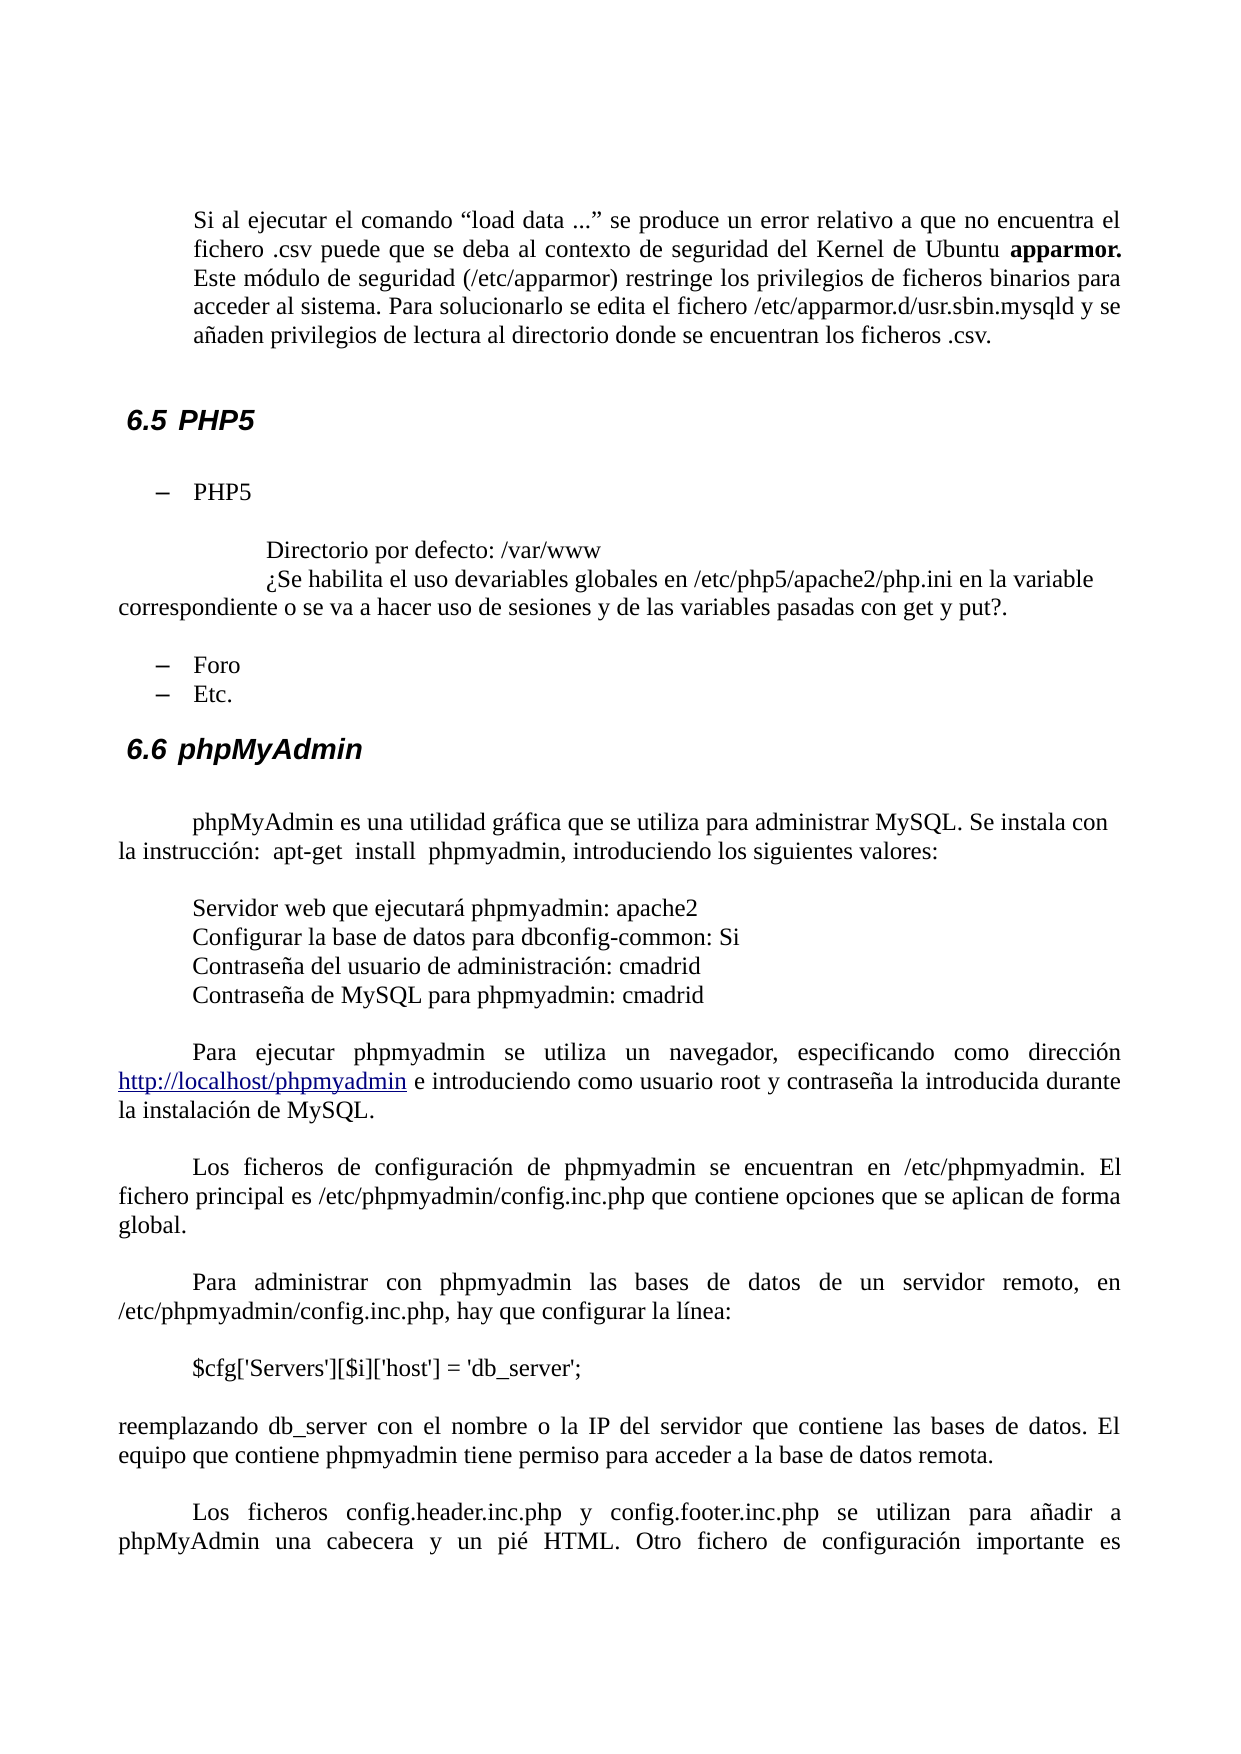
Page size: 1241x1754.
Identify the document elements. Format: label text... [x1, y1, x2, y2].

text Para ejecutar phpmyadmin se utiliza un navegador, especificando como dirección http://localhost/phpmyadmin e introduciendo como usuario root y contraseña la introducida durante la instalación de MySQL. [118, 1037, 1122, 1123]
text Contraseña del usuario de administración: cmadrid [118, 951, 1122, 980]
list Etc. [156, 679, 1122, 707]
subtitle PHP5 [118, 403, 1122, 436]
list Foro [156, 650, 1122, 679]
text Contraseña de MySQL para phpmyadmin: cmadrid [118, 980, 1122, 1008]
text Los ficheros de configuración de phpmyadmin se encuentran en /etc/phpmyadmin. El fichero principal es /etc/phpmyadmin/config.inc.php que contiene opciones que se aplican de forma global. [118, 1152, 1122, 1238]
text Configurar la base de datos para dbconfig-common: Si [118, 922, 1122, 951]
text phpMyAdmin es una utilidad gráfica que se utiliza para administrar MySQL. Se instala con la instrucción: apt-get install phpmyadmin, introduciendo los siguientes valores: [118, 807, 1122, 865]
list Si al ejecutar el comando “load data ...” se produce un error relativo a que no encuentra el fichero .csv puede que se deba al contexto de seguridad del Kernel de Ubuntu apparmor. Este módulo de seguridad (/etc/apparmor) restringe los privilegios de ficheros binarios para acceder al sistema. Para solucionarlo se edita el fichero /etc/apparmor.d/usr.sbin.mysqld y se añaden privilegios de lectura al directorio donde se encuentran los ficheros .csv. [156, 205, 1122, 349]
text Para administrar con phpmyadmin las bases de datos de un servidor remoto, en /etc/phpmyadmin/config.inc.php, hay que configurar la línea: [118, 1267, 1122, 1325]
text Los ficheros config.header.inc.php y config.footer.inc.php se utilizan para añadir a phpMyAdmin una cabecera y un pié HTML. Otro fichero de configuración importante es [118, 1497, 1122, 1555]
text $cfg['Servers'][$i]['host'] = 'db_server'; [118, 1353, 1122, 1382]
list PHP5 [156, 477, 1122, 506]
text ¿Se habilita el uso devariables globales en /etc/php5/apache2/php.ini en la variable correspondiente o se va a hacer uso de sesiones y de las variables pasadas con get y put?. [118, 564, 1122, 621]
subtitle phpMyAdmin [118, 732, 1122, 766]
text Servidor web que ejecutará phpmyadmin: apache2 [118, 893, 1122, 922]
text reemplazando db_server con el nombre o la IP del servidor que contiene las bases de datos. El equipo que contiene phpmyadmin tiene permiso para acceder a la base de datos remota. [118, 1411, 1122, 1468]
text Directorio por defecto: /var/www [118, 535, 1122, 564]
